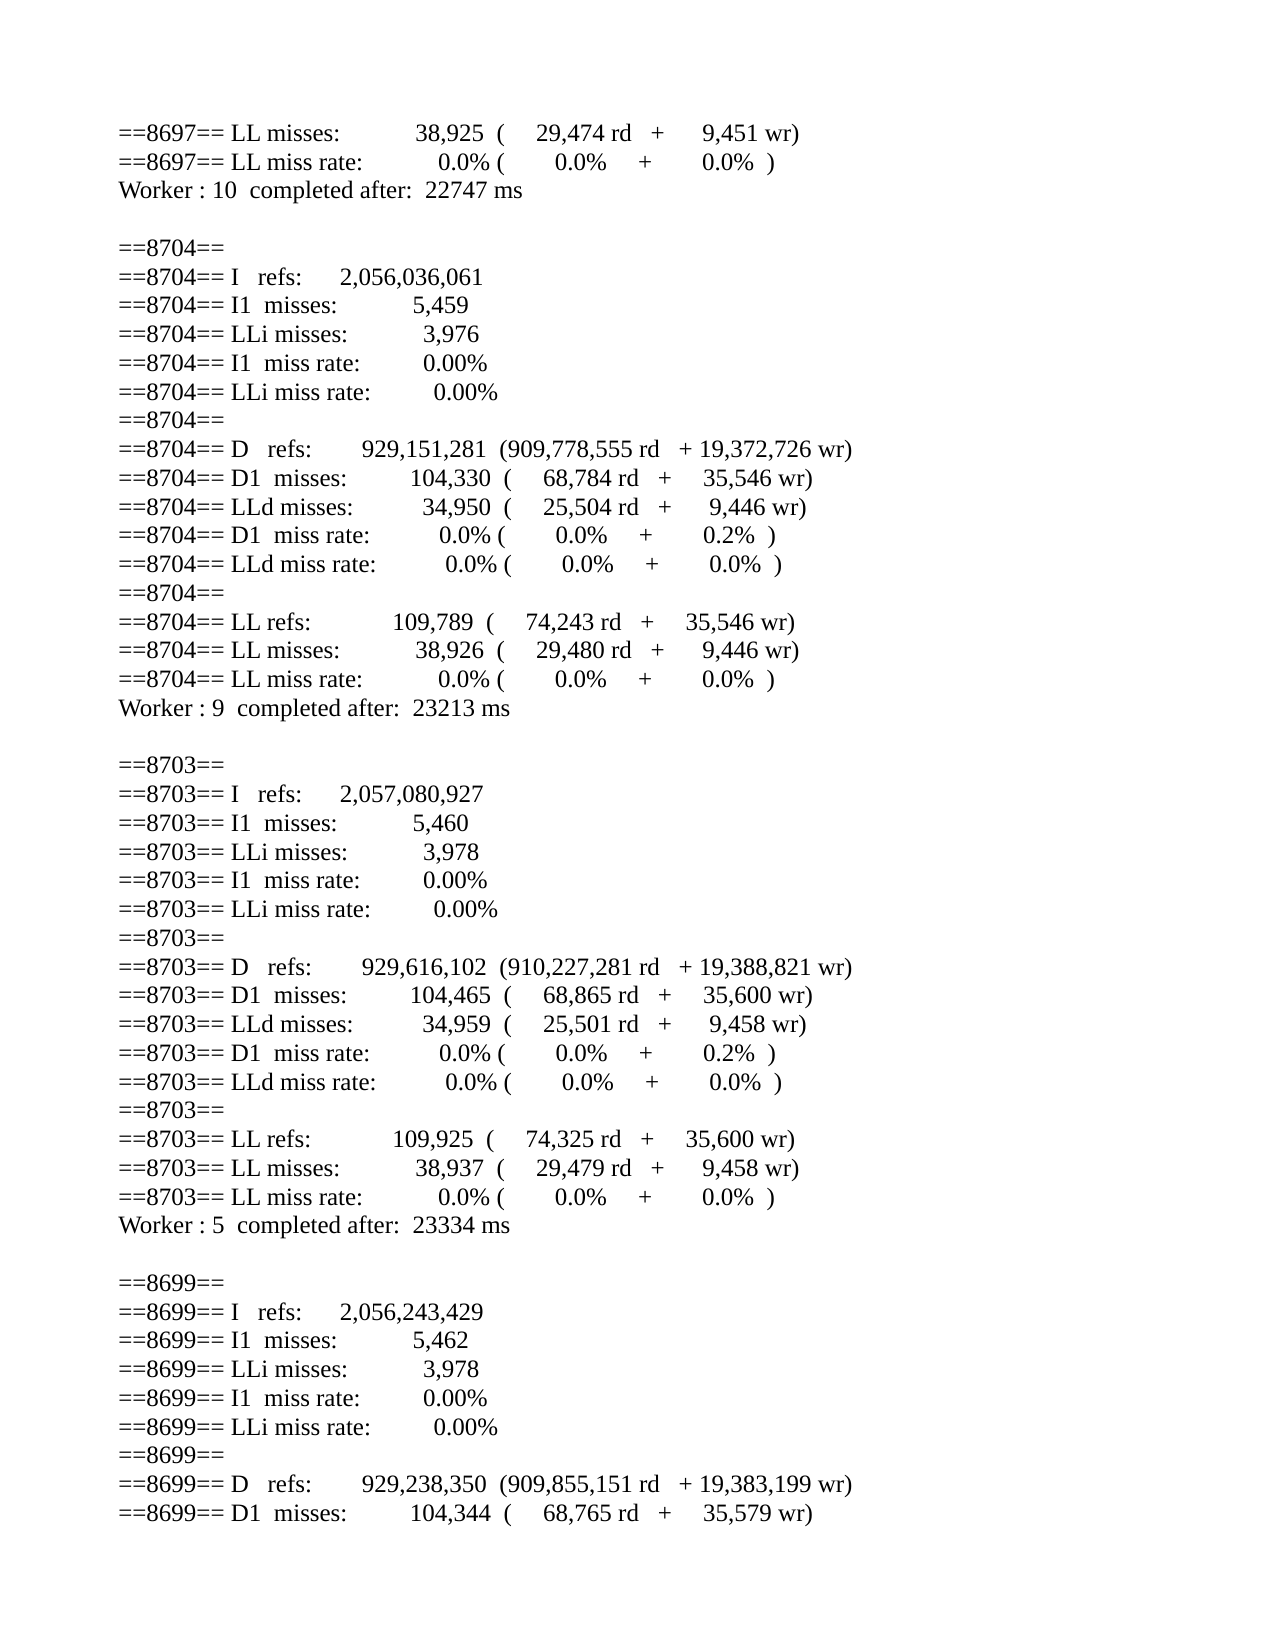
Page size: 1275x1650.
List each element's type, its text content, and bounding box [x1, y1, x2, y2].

text ==8703== I1 misses: 5,460 [118, 808, 1157, 837]
text ==8704== [118, 406, 1157, 434]
text ==8704== LLi miss rate: 0.00% [118, 377, 1157, 406]
text ==8703== [118, 1096, 1157, 1124]
text ==8699== [118, 1268, 1157, 1297]
text ==8703== [118, 923, 1157, 952]
text ==8699== [118, 1441, 1157, 1469]
text ==8703== [118, 751, 1157, 779]
text ==8699== I1 misses: 5,462 [118, 1326, 1157, 1354]
text ==8704== LLd misses: 34,950 ( 25,504 rd + 9,446 wr) [118, 492, 1157, 521]
text Worker : 5 completed after: 23334 ms [118, 1211, 1157, 1239]
text ==8703== I refs: 2,057,080,927 [118, 779, 1157, 808]
text ==8704== LL misses: 38,926 ( 29,480 rd + 9,446 wr) [118, 636, 1157, 664]
text ==8704== D1 miss rate: 0.0% ( 0.0% + 0.2% ) [118, 521, 1157, 549]
text ==8704== I1 miss rate: 0.00% [118, 348, 1157, 377]
text ==8703== LL miss rate: 0.0% ( 0.0% + 0.0% ) [118, 1182, 1157, 1211]
text ==8699== I1 miss rate: 0.00% [118, 1383, 1157, 1412]
text ==8704== LL refs: 109,789 ( 74,243 rd + 35,546 wr) [118, 607, 1157, 636]
text ==8704== I1 misses: 5,459 [118, 291, 1157, 319]
text ==8703== LLi miss rate: 0.00% [118, 894, 1157, 923]
text ==8703== LLi misses: 3,978 [118, 837, 1157, 866]
text ==8704== D refs: 929,151,281 (909,778,555 rd + 19,372,726 wr) [118, 434, 1157, 463]
text ==8704== LLd miss rate: 0.0% ( 0.0% + 0.0% ) [118, 549, 1157, 578]
text ==8703== LLd miss rate: 0.0% ( 0.0% + 0.0% ) [118, 1067, 1157, 1096]
text ==8703== D refs: 929,616,102 (910,227,281 rd + 19,388,821 wr) [118, 952, 1157, 981]
text ==8697== LL misses: 38,925 ( 29,474 rd + 9,451 wr) [118, 118, 1157, 147]
text ==8699== D refs: 929,238,350 (909,855,151 rd + 19,383,199 wr) [118, 1469, 1157, 1498]
text ==8704== LLi misses: 3,976 [118, 319, 1157, 348]
text ==8703== D1 misses: 104,465 ( 68,865 rd + 35,600 wr) [118, 981, 1157, 1009]
text ==8699== LLi misses: 3,978 [118, 1354, 1157, 1383]
text ==8697== LL miss rate: 0.0% ( 0.0% + 0.0% ) [118, 147, 1157, 176]
text ==8703== LLd misses: 34,959 ( 25,501 rd + 9,458 wr) [118, 1009, 1157, 1038]
text ==8704== [118, 578, 1157, 607]
text ==8703== I1 miss rate: 0.00% [118, 866, 1157, 894]
text ==8699== LLi miss rate: 0.00% [118, 1412, 1157, 1441]
text ==8699== D1 misses: 104,344 ( 68,765 rd + 35,579 wr) [118, 1498, 1157, 1527]
text ==8703== LL misses: 38,937 ( 29,479 rd + 9,458 wr) [118, 1153, 1157, 1182]
text ==8703== LL refs: 109,925 ( 74,325 rd + 35,600 wr) [118, 1124, 1157, 1153]
text Worker : 9 completed after: 23213 ms [118, 693, 1157, 722]
text ==8704== [118, 233, 1157, 262]
text ==8704== LL miss rate: 0.0% ( 0.0% + 0.0% ) [118, 664, 1157, 693]
text ==8699== I refs: 2,056,243,429 [118, 1297, 1157, 1326]
text ==8704== D1 misses: 104,330 ( 68,784 rd + 35,546 wr) [118, 463, 1157, 492]
text Worker : 10 completed after: 22747 ms [118, 176, 1157, 204]
text ==8703== D1 miss rate: 0.0% ( 0.0% + 0.2% ) [118, 1038, 1157, 1067]
text ==8704== I refs: 2,056,036,061 [118, 262, 1157, 291]
